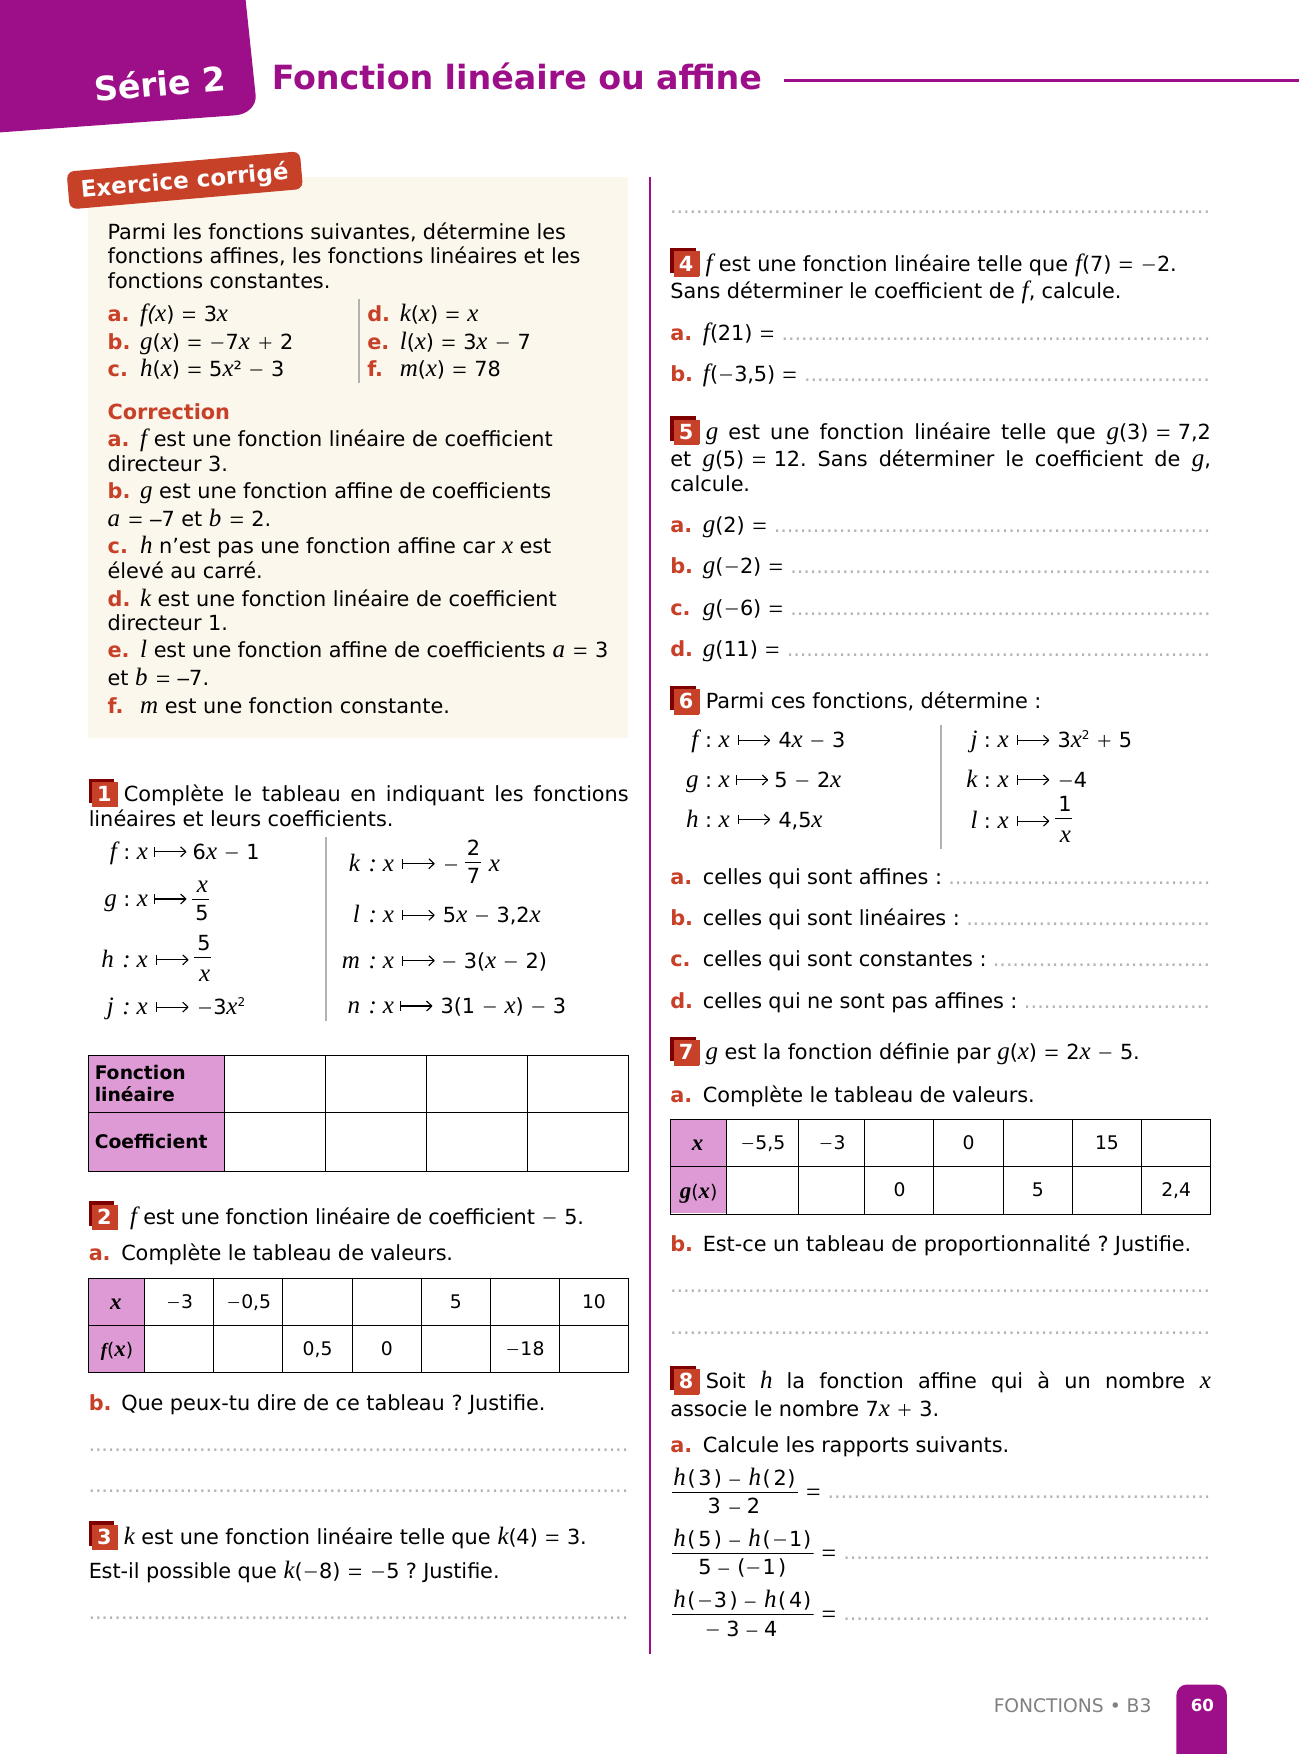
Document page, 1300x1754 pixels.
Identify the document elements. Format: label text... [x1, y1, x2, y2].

list f(−3,5) = [670, 345, 1211, 387]
table_header x [89, 1279, 144, 1325]
table_header [528, 1056, 628, 1112]
table_cell Coefficient [89, 1113, 224, 1171]
table_cell [1073, 1167, 1141, 1213]
list celles qui sont linéaires : [670, 889, 1211, 930]
list Que peux-tu dire de ce tableau ? Justifie. [88, 1391, 629, 1415]
list k est une fonction linéaire de coefficient directeur 1. [107, 584, 609, 636]
list g est une fonction affine de coefficients a = –7 et b = 2. [107, 476, 609, 532]
subtitle Parmi ces fonctions, détermine : [696, 686, 1211, 714]
table_header ─5,5 [727, 1120, 798, 1166]
table_cell [214, 1326, 282, 1372]
list Parmi les fonctions suivantes, détermine les fonctions affines, les fonctions linéaires et les fonctions constantes. [107, 220, 609, 293]
table_header [1004, 1120, 1072, 1166]
text Sans déterminer le coefficient de f, calcule. [670, 276, 1211, 304]
text  [670, 1464, 1211, 1519]
table_header 10 [560, 1279, 628, 1325]
list l est une fonction affine de coefficients a = 3 et b = –7. [107, 636, 609, 691]
list celles qui ne sont pas affines : [670, 972, 1211, 1013]
subtitle f est une fonction linéaire telle que f(7) = −2. [696, 248, 1211, 276]
table_cell [727, 1167, 798, 1213]
list g(2) = [670, 497, 1211, 538]
list f est une fonction linéaire de coefficient directeur 3. [107, 424, 609, 476]
table_header Fonction linéaire [89, 1056, 224, 1112]
list Complète le tableau de valeurs. [670, 1083, 1211, 1107]
list celles qui sont constantes : [670, 930, 1211, 972]
list Correction [107, 400, 609, 424]
list Est-ce un tableau de proportionnalité ? Justifie. [670, 1232, 1211, 1256]
table_cell −18 [491, 1326, 559, 1372]
list k : x ─x [335, 837, 629, 888]
table_cell [528, 1113, 628, 1171]
table_cell [145, 1326, 213, 1372]
list g(−2) = [670, 538, 1211, 579]
table_header [491, 1279, 559, 1325]
list celles qui sont affines : [670, 848, 1211, 889]
table_cell [326, 1113, 426, 1171]
table_header [1142, 1120, 1210, 1166]
list g : x [88, 871, 317, 926]
table_header 5 [422, 1279, 490, 1325]
table_cell 5 [1004, 1167, 1072, 1213]
list m(x) = 78 [367, 354, 609, 382]
table_header x [671, 1120, 726, 1166]
list g : x 5 ─ 2x [670, 765, 932, 793]
subtitle f est une fonction linéaire de coefficient − 5. [114, 1201, 629, 1229]
table_cell 0 [865, 1167, 933, 1213]
table_cell [799, 1167, 864, 1213]
table_header −3 [145, 1279, 213, 1325]
list Calcule les rapports suivants. [670, 1433, 1211, 1458]
list k(x) = x [367, 299, 609, 327]
table_cell [422, 1326, 490, 1372]
table_header [225, 1056, 325, 1112]
table_header ─3 [799, 1120, 864, 1166]
list Est-il possible que k(−8) = −5 ? Justifie. [88, 1556, 629, 1583]
table_header [326, 1056, 426, 1112]
list m est une fonction constante. [107, 691, 609, 719]
text  [670, 1586, 1211, 1641]
table_cell f(x) [89, 1326, 144, 1372]
subtitle k est une fonction linéaire telle que k(4) = 3. [114, 1521, 629, 1550]
list j : x ─3x2 [88, 992, 317, 1020]
table_cell g(x) [671, 1167, 726, 1213]
table_header 0 [934, 1120, 1003, 1166]
list Complète le tableau de valeurs. [88, 1241, 629, 1266]
table_cell 0 [353, 1326, 421, 1372]
list h : x [88, 931, 317, 986]
list g(−6) = [670, 579, 1211, 621]
table_header [353, 1279, 421, 1325]
list f : x 4x − 3 [670, 726, 932, 753]
table_header [283, 1279, 352, 1325]
subtitle Soit h la fonction affine qui à un nombre x associe le nombre 7x  3. [670, 1366, 1211, 1422]
list l(x) = 3x − 7 [367, 327, 609, 354]
subtitle g est la fonction définie par g(x) = 2x − 5. [696, 1037, 1211, 1065]
list l : x [949, 793, 1211, 848]
list j : x 3x2  5 [949, 726, 1211, 753]
table_header [865, 1120, 933, 1166]
table_cell [225, 1113, 325, 1171]
list f : x 6x − 1 [88, 837, 317, 865]
list g(11) = [670, 621, 1211, 662]
table_header [427, 1056, 527, 1112]
table_cell 0,5 [283, 1326, 352, 1372]
subtitle Complète le tableau en indiquant les fonctions linéaires et leurs coefficients. [88, 778, 629, 831]
table_cell [934, 1167, 1003, 1213]
list h(x) = 5x² − 3 [107, 354, 349, 382]
list k : x ─4 [949, 765, 1211, 793]
table_header 15 [1073, 1120, 1141, 1166]
list h : x 4,5x [670, 805, 932, 832]
table_cell [427, 1113, 527, 1171]
subtitle g est une fonction linéaire telle que g(3) = 7,2 et g(5) = 12. Sans déterminer le coefficient de g, calcule. [670, 416, 1211, 497]
list f(21) = [670, 304, 1211, 345]
text  [670, 1525, 1211, 1580]
table_header −0,5 [214, 1279, 282, 1325]
list g(x) = −7x  2 [107, 327, 349, 354]
list n : x 3(1 − x) − 3 [335, 991, 629, 1019]
list h n’est pas une fonction affine car x est élevé au carré. [107, 532, 609, 584]
table_cell [560, 1326, 628, 1372]
list l : x 5x − 3,2x [335, 900, 629, 928]
list m : x − 3(x − 2) [335, 946, 629, 973]
list f(x) = 3x [107, 299, 349, 327]
table_cell 2,4 [1142, 1167, 1210, 1213]
